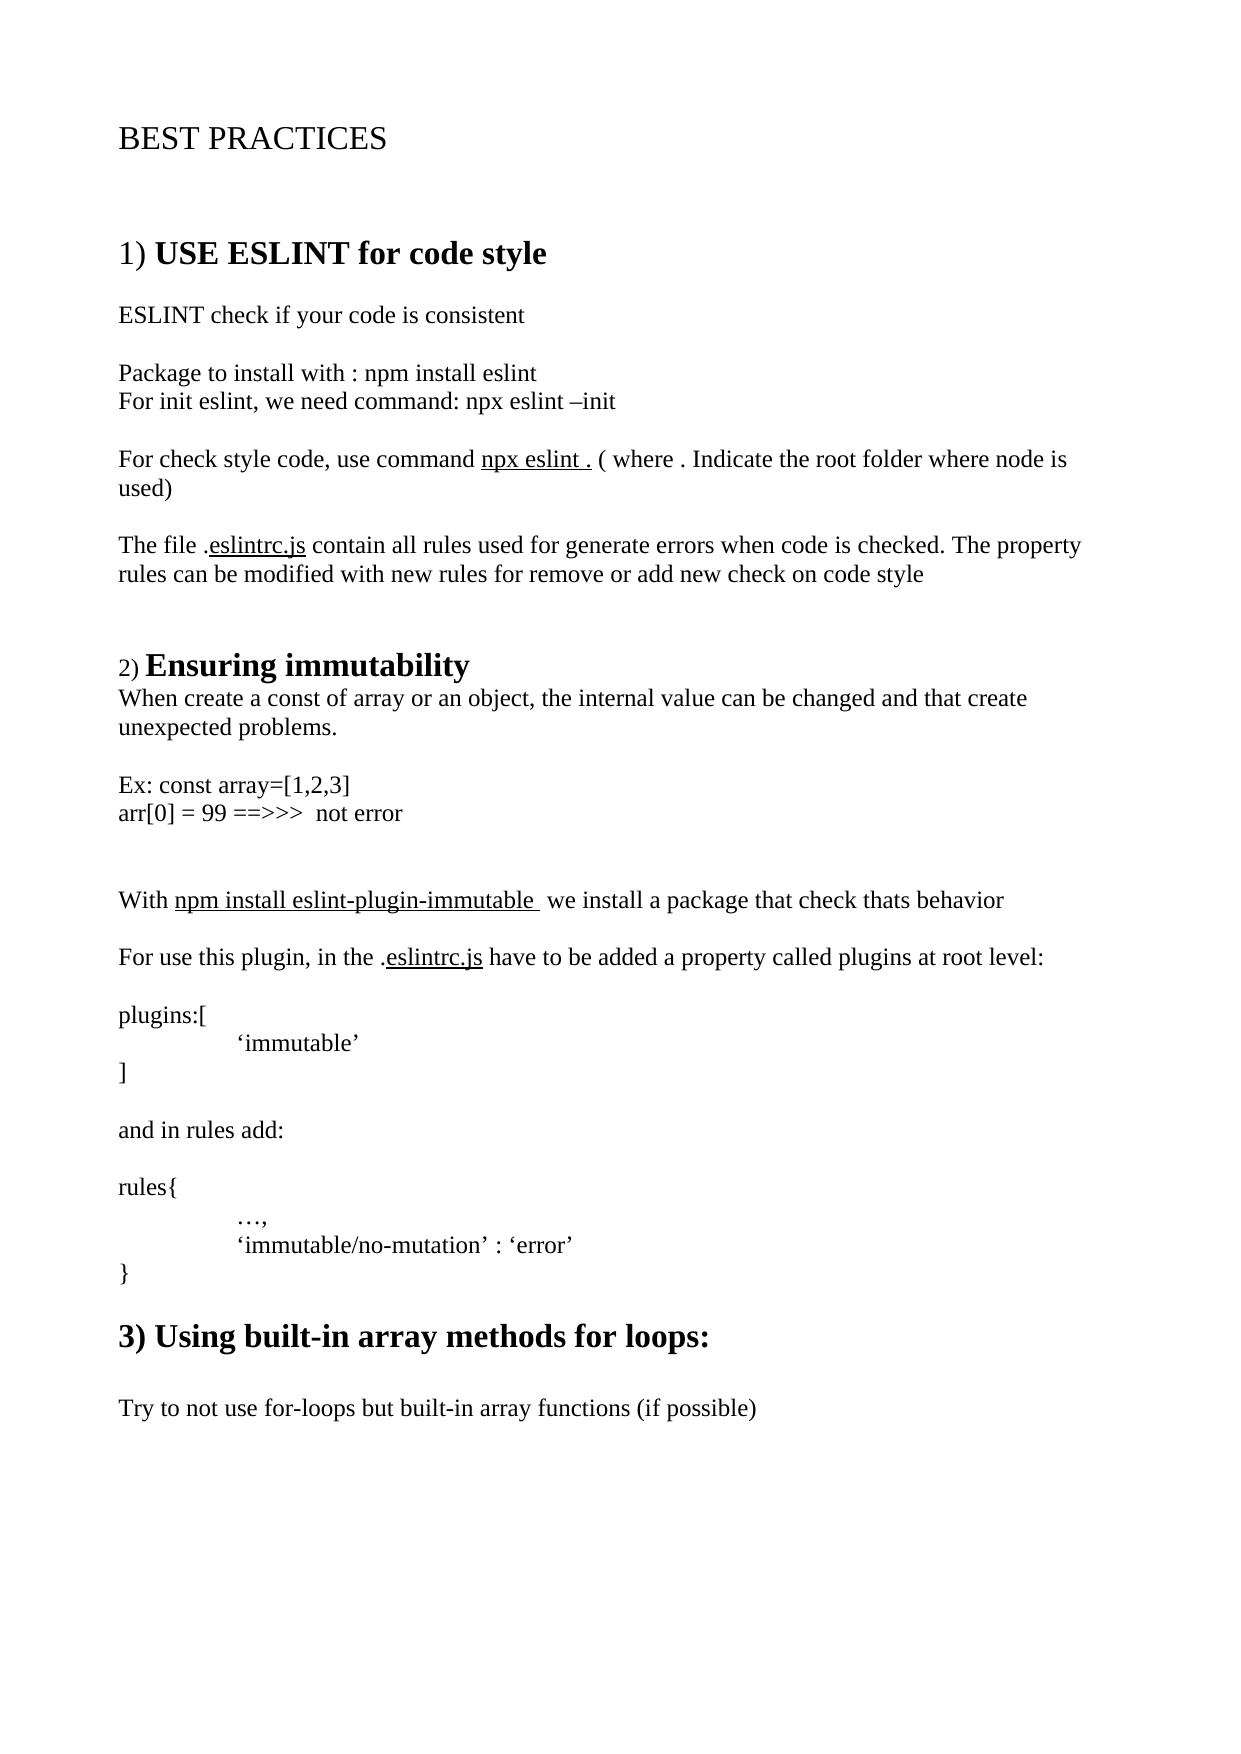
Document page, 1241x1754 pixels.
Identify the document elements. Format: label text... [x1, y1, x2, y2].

text ‘immutable’ [118, 1028, 1122, 1057]
text Try to not use for-loops but built-in array functions (if possible) [118, 1393, 1122, 1421]
text and in rules add: [118, 1115, 1122, 1143]
text When create a const of array or an object, the internal value can be changed and that create unexpected problems. [118, 683, 1122, 741]
text ESLINT check if your code is consistent [118, 300, 1122, 329]
text plugins:[ [118, 1000, 1122, 1028]
text For use this plugin, in the .eslintrc.js have to be added a property called plugins at root level: [118, 942, 1122, 971]
text arr[0] = 99 ==>>> not error [118, 798, 1122, 827]
text ] [118, 1057, 1122, 1086]
text With npm install eslint-plugin-immutable we install a package that check thats behavior [118, 885, 1122, 913]
text The file .eslintrc.js contain all rules used for generate errors when code is checked. The property rules can be modified with new rules for remove or add new check on code style [118, 530, 1122, 588]
text For check style code, use command npx eslint . ( where . Indicate the root folder where node is used) [118, 444, 1122, 501]
text rules{ [118, 1172, 1122, 1201]
text 3) Using built-in array methods for loops: [118, 1316, 1122, 1354]
text 2) Ensuring immutability [118, 645, 1122, 683]
text ‘immutable/no-mutation’ : ‘error’ [118, 1230, 1122, 1258]
text …, [118, 1201, 1122, 1230]
text 1) USE ESLINT for code style [118, 233, 1122, 271]
text Package to install with : npm install eslint [118, 358, 1122, 386]
text } [118, 1258, 1122, 1287]
text For init eslint, we need command: npx eslint –init [118, 386, 1122, 415]
text BEST PRACTICES [118, 118, 1122, 156]
text Ex: const array=[1,2,3] [118, 770, 1122, 798]
